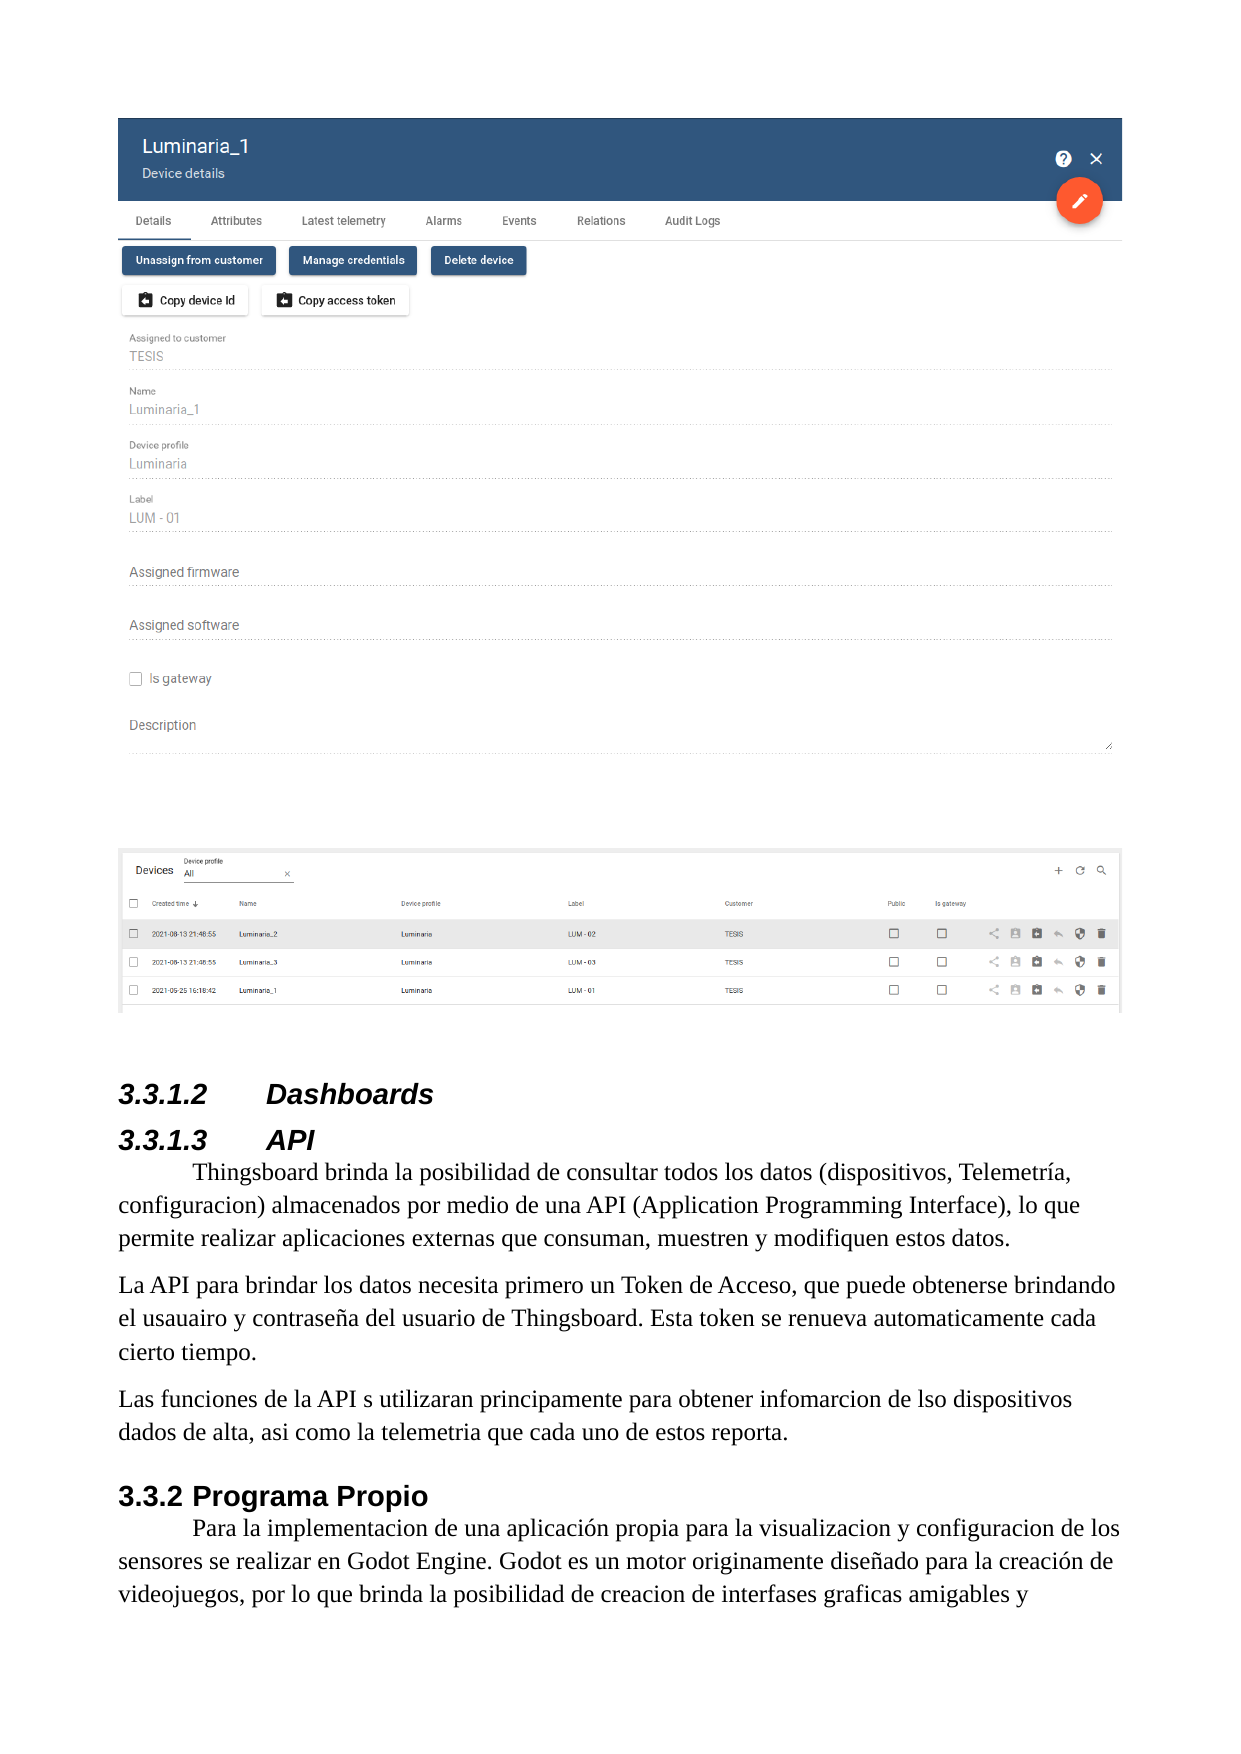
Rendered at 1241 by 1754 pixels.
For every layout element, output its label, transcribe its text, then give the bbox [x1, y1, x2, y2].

text Para la implementacion de una aplicación propia para la visualizacion y configuracion de los sensores se realizar en Godot Engine. Godot es un motor originamente diseñado para la creación de videojuegos, por lo que brinda la posibilidad de creacion de interfases graficas amigables y [118, 1513, 1122, 1608]
text Thingsboard brinda la posibilidad de consultar todos los datos (dispositivos, Telemetría, configuracion) almacenados por medio de una API (Application Programming Interface), lo que permite realizar aplicaciones externas que consuman, muestren y modifiquen estos datos. [118, 1157, 1122, 1252]
picture [118, 848, 1123, 1013]
picture [118, 118, 1123, 797]
subtitle Dashboards [118, 1077, 1122, 1111]
text Las funciones de la API s utilizaran principamente para obtener infomarcion de lso dispositivos dados de alta, asi como la telemetria que cada uno de estos reporta. [118, 1384, 1122, 1446]
text La API para brindar los datos necesita primero un Token de Acceso, que puede obtenerse brindando el usauairo y contraseña del usuario de Thingsboard. Esta token se renueva automaticamente cada cierto tiempo. [118, 1271, 1122, 1365]
subtitle API [118, 1123, 1122, 1157]
subtitle Programa Propio [118, 1479, 1122, 1513]
